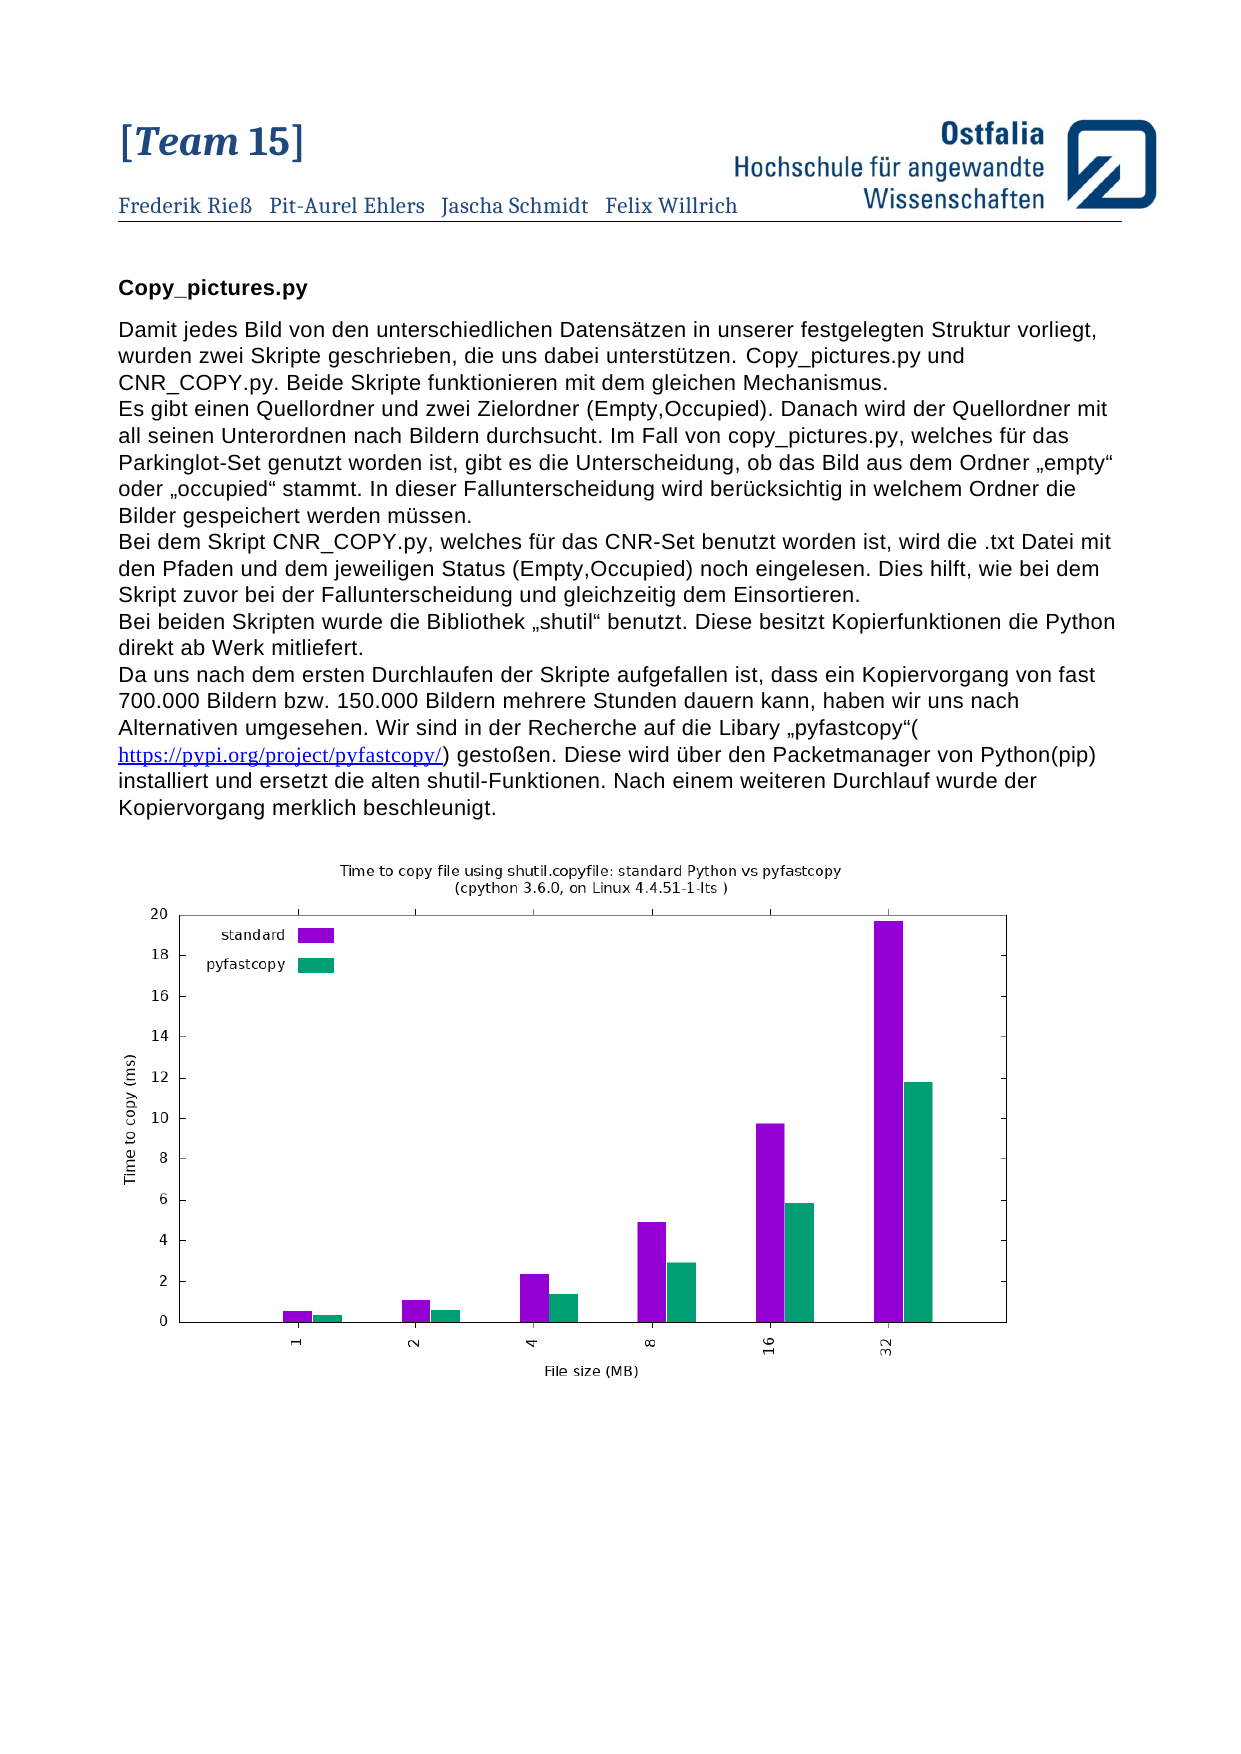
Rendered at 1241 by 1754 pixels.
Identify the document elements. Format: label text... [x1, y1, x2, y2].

text Bei dem Skript CNR_COPY.py, welches für das CNR-Set benutzt worden ist, wird die .txt Datei mit den Pfaden und dem jeweiligen Status (Empty,Occupied) noch eingelesen. Dies hilft, wie bei dem Skript zuvor bei der Fallunterscheidung und gleichzeitig dem Einsortieren. [118, 528, 1122, 607]
text Bei beiden Skripten wurde die Bibliothek „shutil“ benutzt. Diese besitzt Kopierfunktionen die Python direkt ab Werk mitliefert. [118, 607, 1122, 661]
subtitle Copy_pictures.py [118, 275, 1122, 300]
text Damit jedes Bild von den unterschiedlichen Datensätzen in unserer festgelegten Struktur vorliegt, wurden zwei Skripte geschrieben, die uns dabei unterstützen. Copy_pictures.py und CNR_COPY.py. Beide Skripte funktionieren mit dem gleichen Mechanismus. [118, 315, 1122, 395]
picture [731, 118, 1160, 211]
text Es gibt einen Quellordner und zwei Zielordner (Empty,Occupied). Danach wird der Quellordner mit all seinen Unterordnen nach Bildern durchsucht. Im Fall von copy_pictures.py, welches für das Parkinglot-Set genutzt worden ist, gibt es die Unterscheidung, ob das Bild aus dem Ordner „empty“ oder „occupied“ stammt. In dieser Fallunterscheidung wird berücksichtig in welchem Ordner die Bilder gespeichert werden müssen. [118, 395, 1122, 528]
picture [118, 846, 1036, 1384]
text Da uns nach dem ersten Durchlaufen der Skripte aufgefallen ist, dass ein Kopiervorgang von fast 700.000 Bildern bzw. 150.000 Bildern mehrere Stunden dauern kann, haben wir uns nach Alternativen umgesehen. Wir sind in der Recherche auf die Libary „pyfastcopy“( https://pypi.org/project/pyfastcopy/) gestoßen. Diese wird über den Packetmanager von Python(pip) installiert und ersetzt die alten shutil-Funktionen. Nach einem weiteren Durchlauf wurde der Kopiervorgang merklich beschleunigt. [118, 661, 1122, 820]
